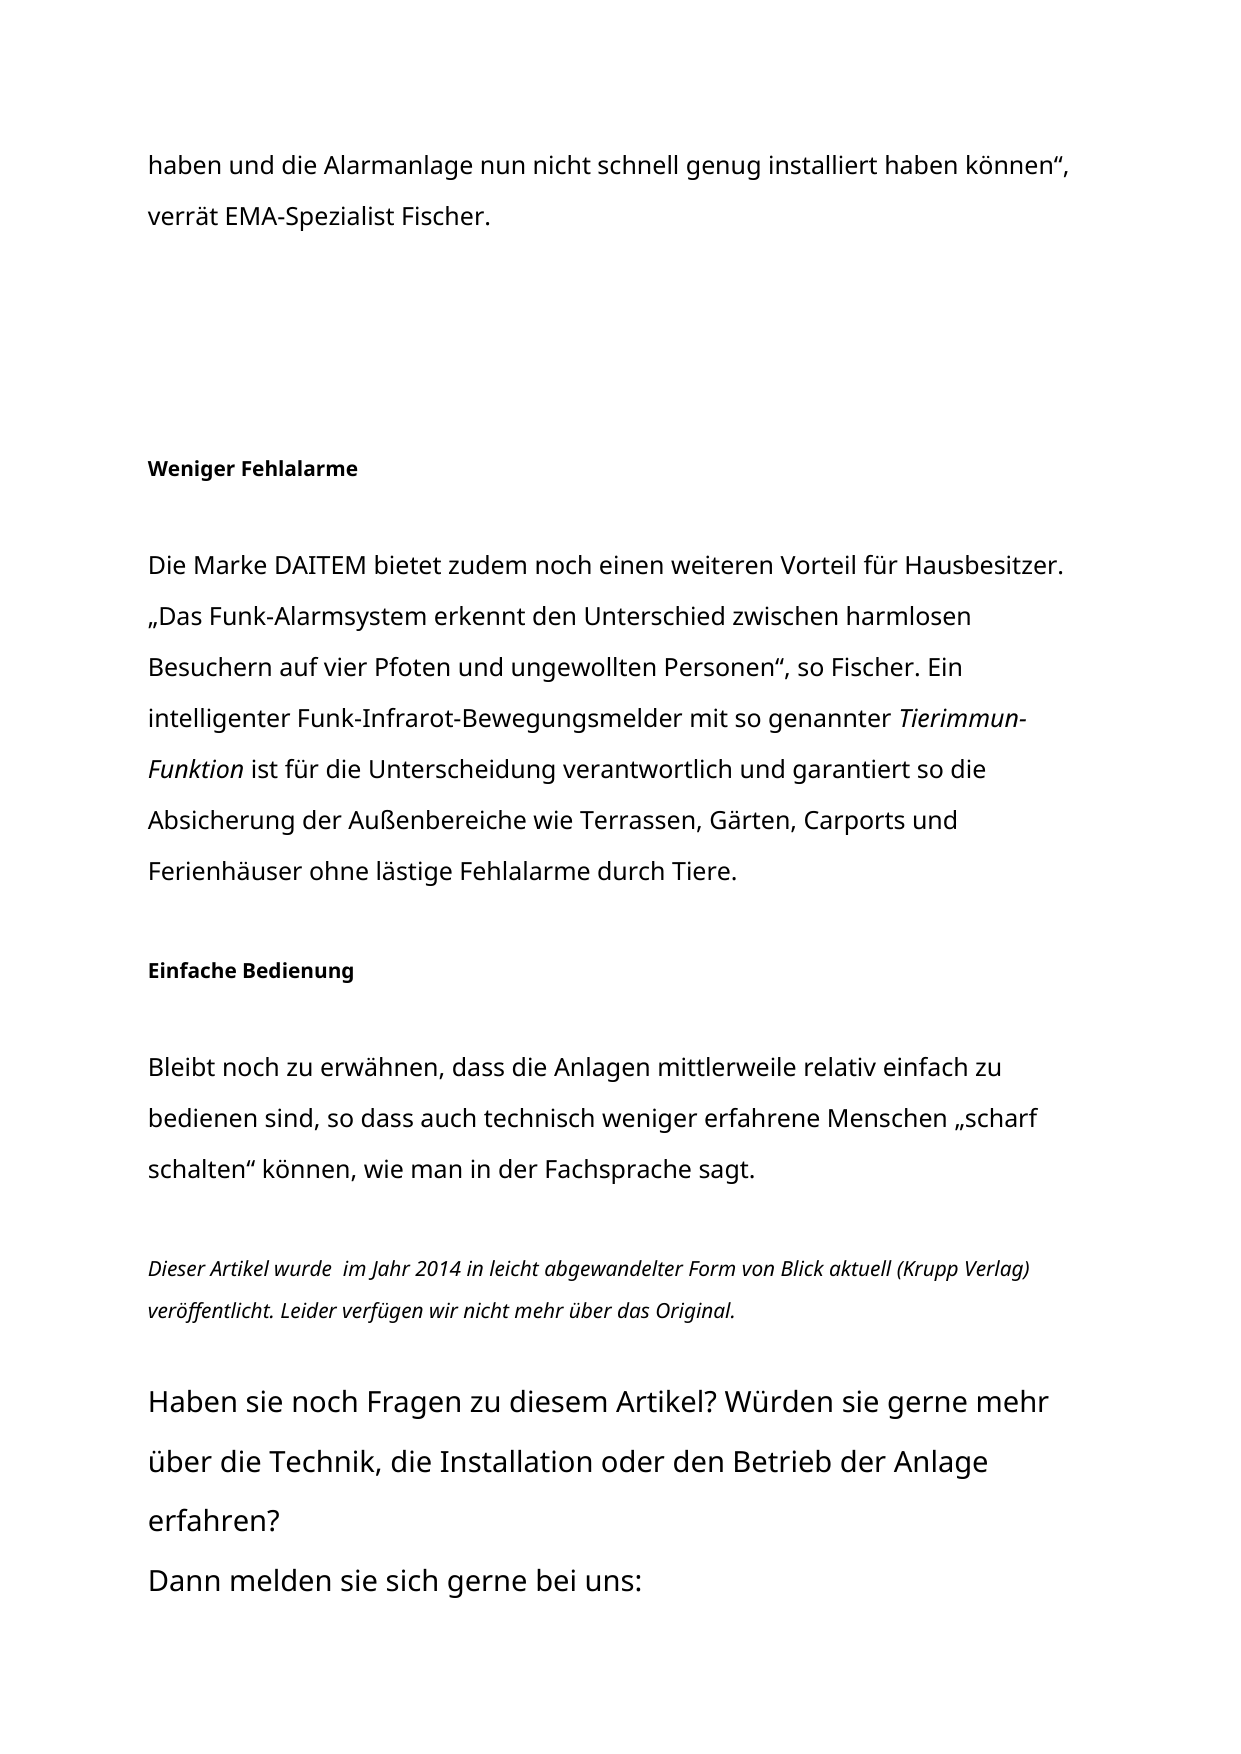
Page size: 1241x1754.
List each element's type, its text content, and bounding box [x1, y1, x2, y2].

text Einfache Bedienung [148, 956, 1093, 984]
text Bleibt noch zu erwähnen, dass die Anlagen mittlerweile relativ einfach zu bedienen sind, so dass auch technisch weniger erfahrene Menschen „scharf schalten“ können, wie man in der Fachsprache sagt. [148, 1049, 1093, 1186]
text Dann melden sie sich gerne bei uns: [148, 1560, 1093, 1599]
text Dieser Artikel wurde im Jahr 2014 in leicht abgewandelter Form von Blick aktuell (Krupp Verlag) veröffentlicht. Leider verfügen wir nicht mehr über das Original. [148, 1254, 1093, 1325]
text Weniger Fehlalarme [148, 454, 1093, 482]
text Die Marke DAITEM bietet zudem noch einen weiteren Vorteil für Hausbesitzer. „Das Funk-Alarmsystem erkennt den Unterschied zwischen harmlosen Besuchern auf vier Pfoten und ungewollten Personen“, so Fischer. Ein intelligenter Funk-Infrarot-Bewegungsmelder mit so genannter Tierimmun-Funktion ist für die Unterscheidung verantwortlich und garantiert so die Absicherung der Außenbereiche wie Terrassen, Gärten, Carports und Ferienhäuser ohne lästige Fehlalarme durch Tiere. [148, 547, 1093, 888]
text Haben sie noch Fragen zu diesem Artikel? Würden sie gerne mehr über die Technik, die Installation oder den Betrieb der Anlage erfahren? [148, 1381, 1093, 1540]
text haben und die Alarmanlage nun nicht schnell genug installiert haben können“, verrät EMA-Spezialist Fischer. [148, 148, 1093, 233]
